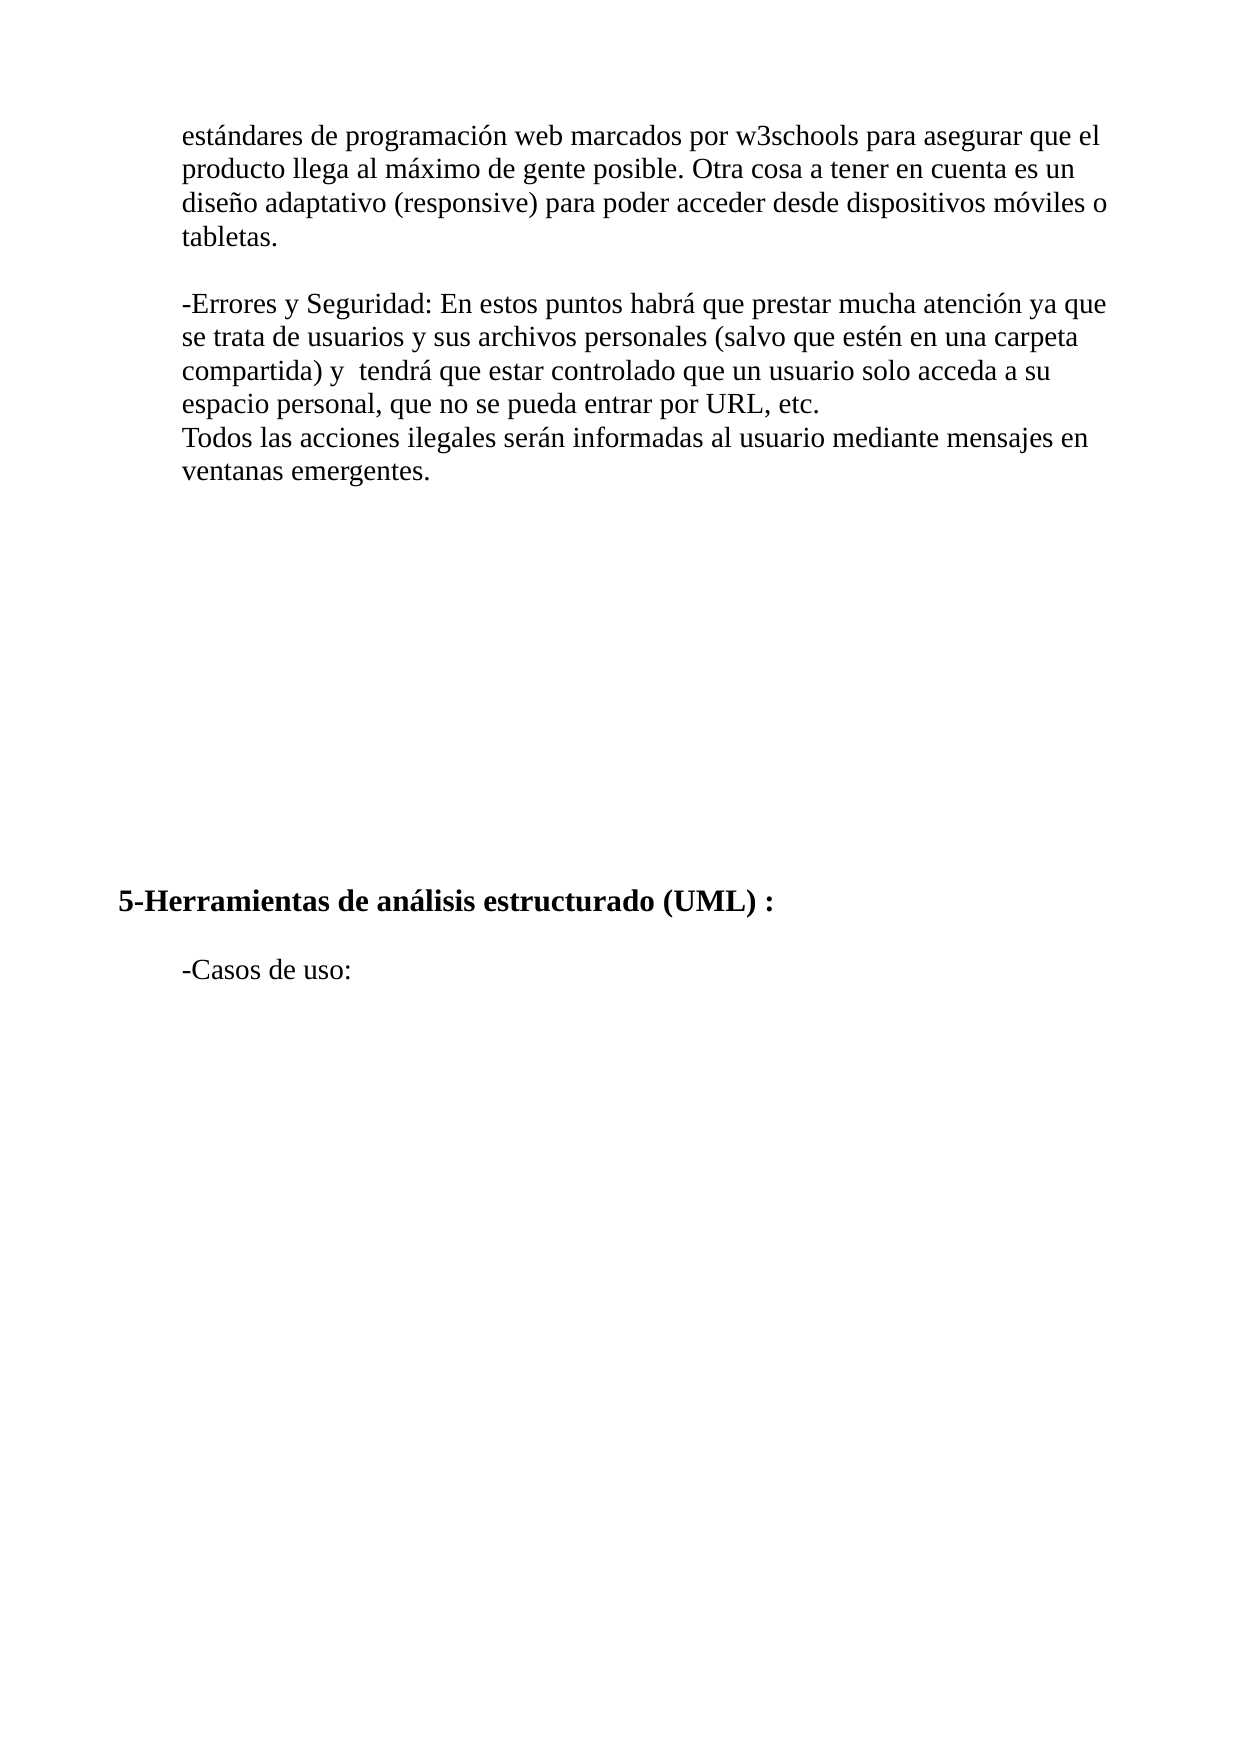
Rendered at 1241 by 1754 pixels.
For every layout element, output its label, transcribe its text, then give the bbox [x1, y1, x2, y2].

text Todos las acciones ilegales serán informadas al usuario mediante mensajes en ventanas emergentes. [182, 420, 1122, 487]
text 5-Herramientas de análisis estructurado (UML) : [118, 882, 1122, 918]
text estándares de programación web marcados por w3schools para asegurar que el producto llega al máximo de gente posible. Otra cosa a tener en cuenta es un diseño adaptativo (responsive) para poder acceder desde dispositivos móviles o tabletas. [182, 118, 1122, 252]
text -Casos de uso: [182, 952, 1122, 985]
text -Errores y Seguridad: En estos puntos habrá que prestar mucha atención ya que se trata de usuarios y sus archivos personales (salvo que estén en una carpeta compartida) y tendrá que estar controlado que un usuario solo acceda a su espacio personal, que no se pueda entrar por URL, etc. [182, 286, 1122, 420]
